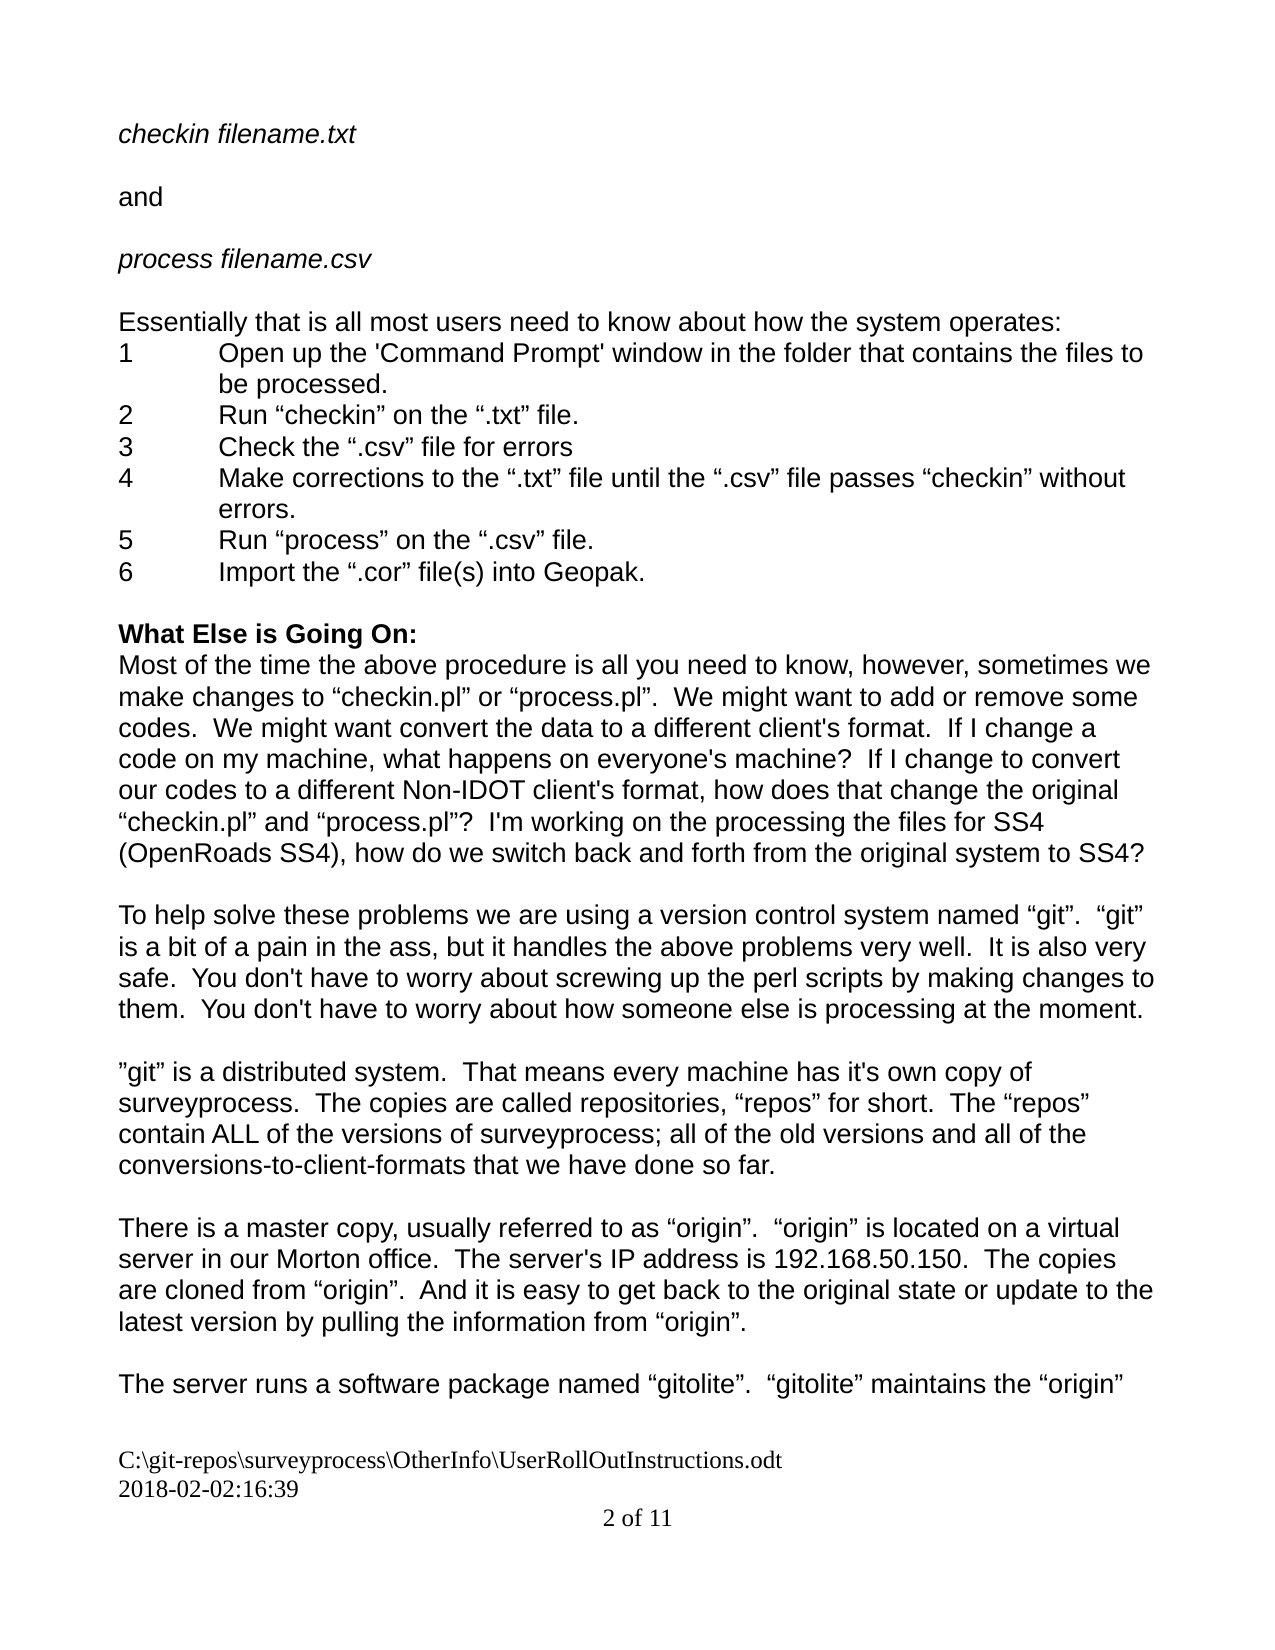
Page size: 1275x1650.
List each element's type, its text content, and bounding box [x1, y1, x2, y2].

text 6 Import the “.cor” file(s) into Geopak. [118, 556, 1157, 587]
text ”git” is a distributed system. That means every machine has it's own copy of surveyprocess. The copies are called repositories, “repos” for short. The “repos” contain ALL of the versions of surveyprocess; all of the old versions and all of the conversions-to-client-formats that we have done so far. [118, 1056, 1157, 1181]
text and [118, 181, 1157, 212]
text Most of the time the above procedure is all you need to know, however, sometimes we make changes to “checkin.pl” or “process.pl”. We might want to add or remove some codes. We might want convert the data to a different client's format. If I change a code on my machine, what happens on everyone's machine? If I change to convert our codes to a different Non-IDOT client's format, how does that change the original “checkin.pl” and “process.pl”? I'm working on the processing the files for SS4 (OpenRoads SS4), how do we switch back and forth from the original system to SS4? [118, 649, 1157, 868]
text process filename.csv [118, 243, 1157, 274]
text Essentially that is all most users need to know about how the system operates: [118, 306, 1157, 337]
text 2 Run “checkin” on the “.txt” file. [118, 399, 1157, 431]
text 5 Run “process” on the “.csv” file. [118, 524, 1157, 556]
text There is a master copy, usually referred to as “origin”. “origin” is located on a virtual server in our Morton office. The server's IP address is 192.168.50.150. The copies are cloned from “origin”. And it is easy to get back to the original state or update to the latest version by pulling the information from “origin”. [118, 1212, 1157, 1337]
text What Else is Going On: [118, 618, 1157, 649]
text checkin filename.txt [118, 118, 1157, 149]
text To help solve these problems we are using a version control system named “git”. “git” is a bit of a pain in the ass, but it handles the above problems very well. It is also very safe. You don't have to worry about screwing up the perl scripts by making changes to them. You don't have to worry about how someone else is processing at the moment. [118, 899, 1157, 1024]
text 1 Open up the 'Command Prompt' window in the folder that contains the files to be processed. [118, 337, 1157, 399]
text The server runs a software package named “gitolite”. “gitolite” maintains the “origin” [118, 1368, 1157, 1399]
text 3 Check the “.csv” file for errors [118, 431, 1157, 462]
text 4 Make corrections to the “.txt” file until the “.csv” file passes “checkin” without errors. [118, 462, 1157, 524]
